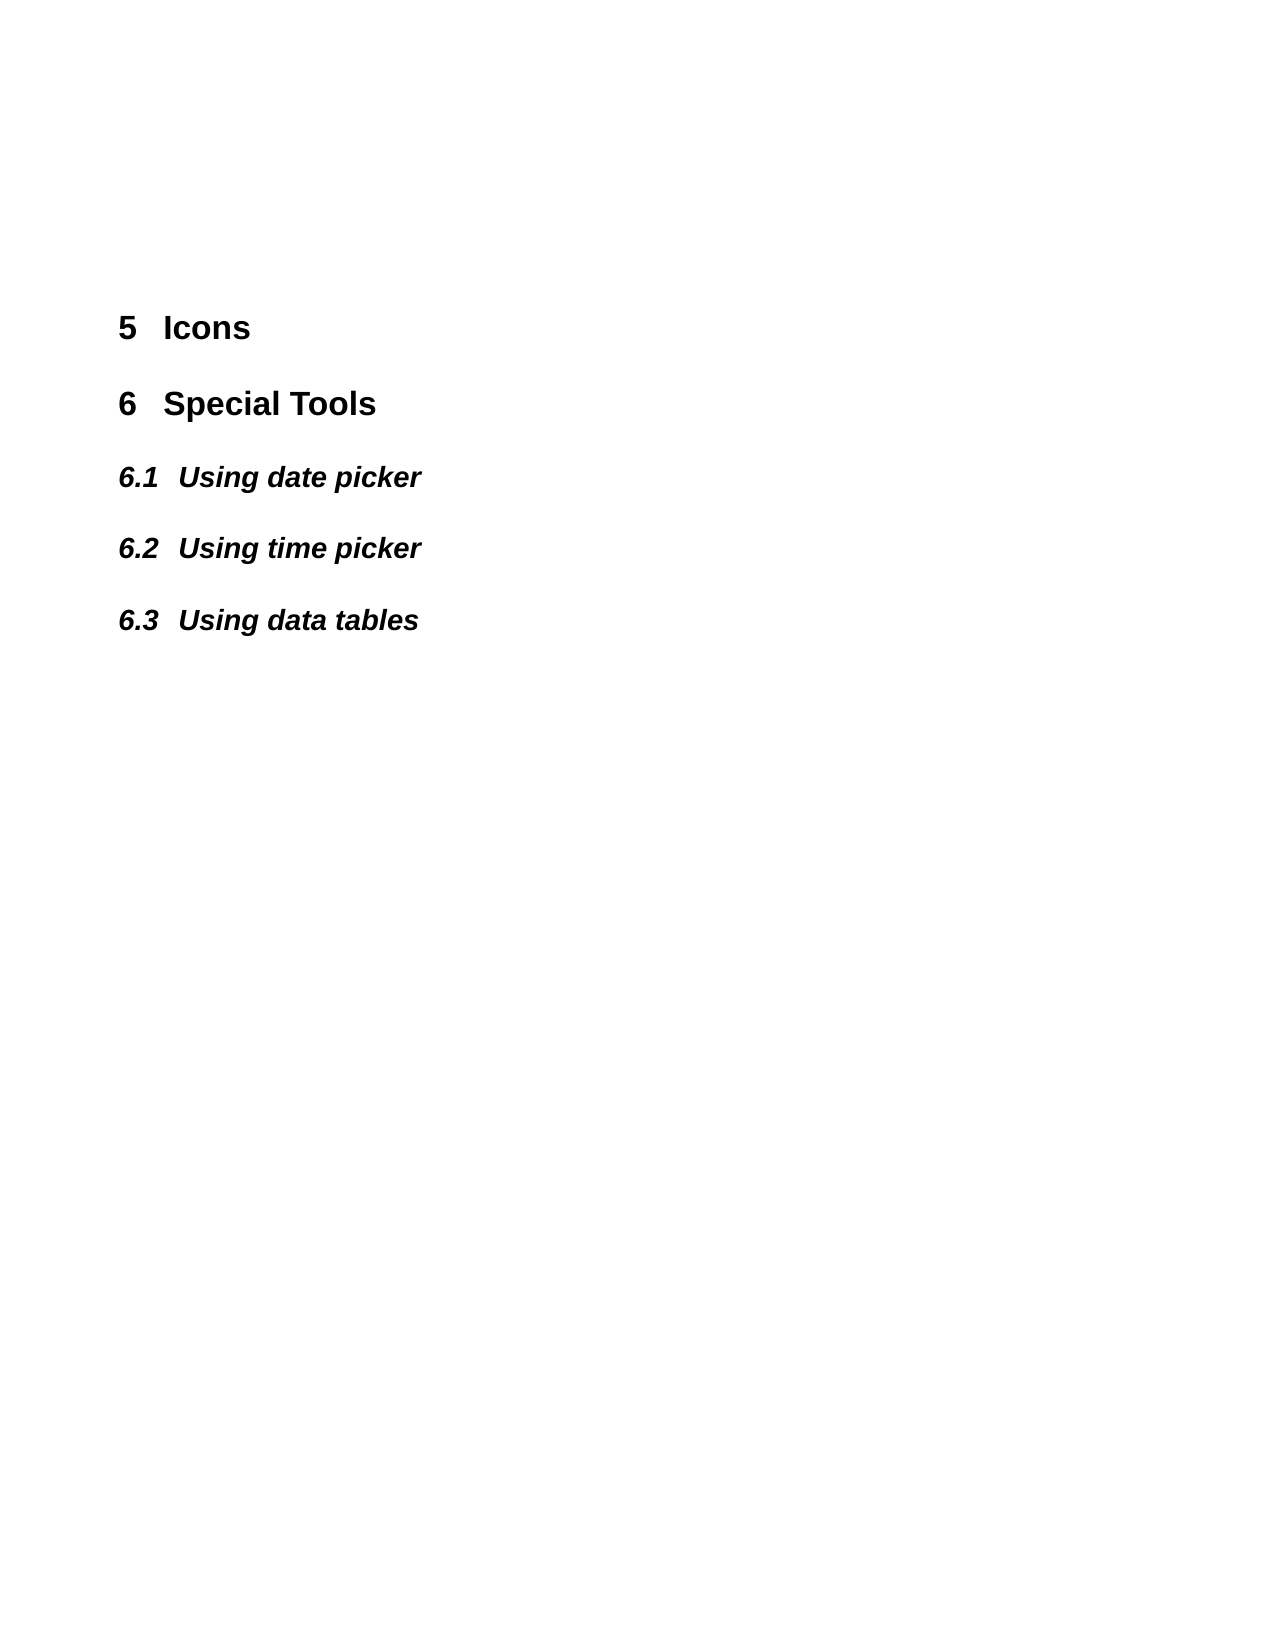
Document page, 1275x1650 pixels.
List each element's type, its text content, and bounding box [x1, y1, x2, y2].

subtitle Special Tools [118, 384, 1157, 423]
subtitle Icons [118, 308, 1157, 347]
subtitle Using time picker [118, 531, 1157, 565]
subtitle Using data tables [118, 602, 1157, 636]
subtitle Using date picker [118, 460, 1157, 494]
